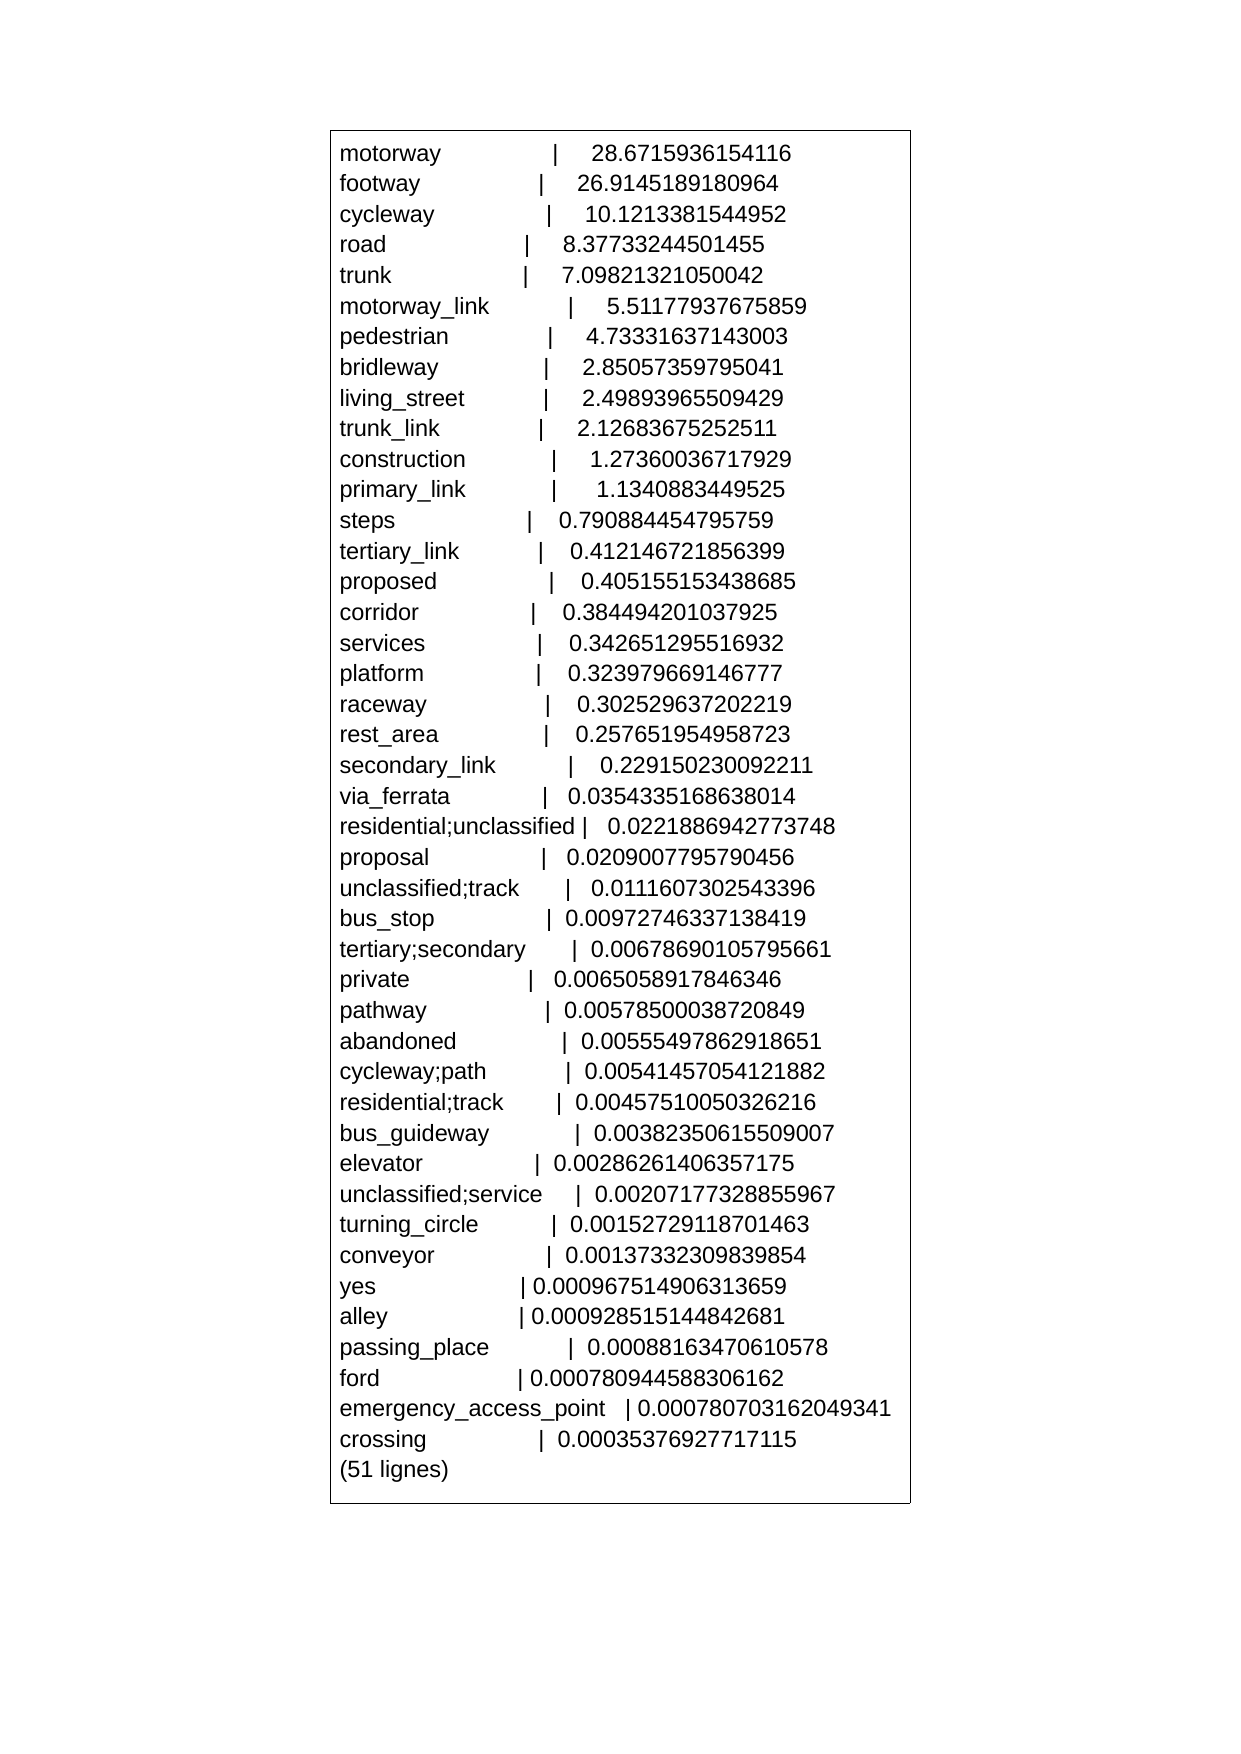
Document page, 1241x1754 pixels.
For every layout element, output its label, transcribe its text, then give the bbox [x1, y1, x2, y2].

text ford | 0.000780944588306162 [339, 1364, 901, 1391]
text pedestrian | 4.73331637143003 [339, 323, 901, 349]
text proposed | 0.405155153438685 [339, 568, 901, 594]
text conveyor | 0.00137332309839854 [339, 1241, 901, 1268]
text pathway | 0.00578500038720849 [339, 996, 901, 1023]
text road | 8.37733244501455 [339, 231, 901, 258]
text tertiary;secondary | 0.00678690105795661 [339, 935, 901, 962]
text via_ferrata | 0.0354335168638014 [339, 782, 901, 809]
text proposal | 0.0209007795790456 [339, 843, 901, 870]
text living_street | 2.49893965509429 [339, 384, 901, 411]
text residential;track | 0.00457510050326216 [339, 1088, 901, 1115]
text yes | 0.000967514906313659 [339, 1272, 901, 1299]
text turning_circle | 0.00152729118701463 [339, 1211, 901, 1238]
text emergency_access_point | 0.000780703162049341 [339, 1394, 901, 1421]
text unclassified;service | 0.00207177328855967 [339, 1180, 901, 1207]
text residential;unclassified | 0.0221886942773748 [339, 813, 901, 839]
text bridleway | 2.85057359795041 [339, 353, 901, 380]
text tertiary_link | 0.412146721856399 [339, 537, 901, 564]
text bus_stop | 0.00972746337138419 [339, 904, 901, 931]
text primary_link | 1.1340883449525 [339, 476, 901, 503]
text motorway | 28.6715936154116 [339, 139, 901, 166]
text footway | 26.9145189180964 [339, 169, 901, 196]
text crossing | 0.00035376927717115 [339, 1425, 901, 1452]
text elevator | 0.00286261406357175 [339, 1149, 901, 1176]
text corridor | 0.384494201037925 [339, 598, 901, 625]
text alley | 0.000928515144842681 [339, 1303, 901, 1329]
text raceway | 0.302529637202219 [339, 690, 901, 717]
text rest_area | 0.257651954958723 [339, 721, 901, 748]
text trunk | 7.09821321050042 [339, 261, 901, 288]
text construction | 1.27360036717929 [339, 445, 901, 472]
text abandoned | 0.00555497862918651 [339, 1027, 901, 1054]
text passing_place | 0.00088163470610578 [339, 1333, 901, 1360]
text (51 lignes) [339, 1456, 901, 1483]
text bus_guideway | 0.00382350615509007 [339, 1119, 901, 1146]
text secondary_link | 0.229150230092211 [339, 751, 901, 778]
text unclassified;track | 0.0111607302543396 [339, 874, 901, 901]
text platform | 0.323979669146777 [339, 659, 901, 686]
text services | 0.342651295516932 [339, 629, 901, 656]
text motorway_link | 5.51177937675859 [339, 292, 901, 319]
text cycleway;path | 0.00541457054121882 [339, 1058, 901, 1084]
text cycleway | 10.1213381544952 [339, 200, 901, 227]
text private | 0.0065058917846346 [339, 966, 901, 993]
text trunk_link | 2.12683675252511 [339, 414, 901, 441]
text steps | 0.790884454795759 [339, 506, 901, 533]
